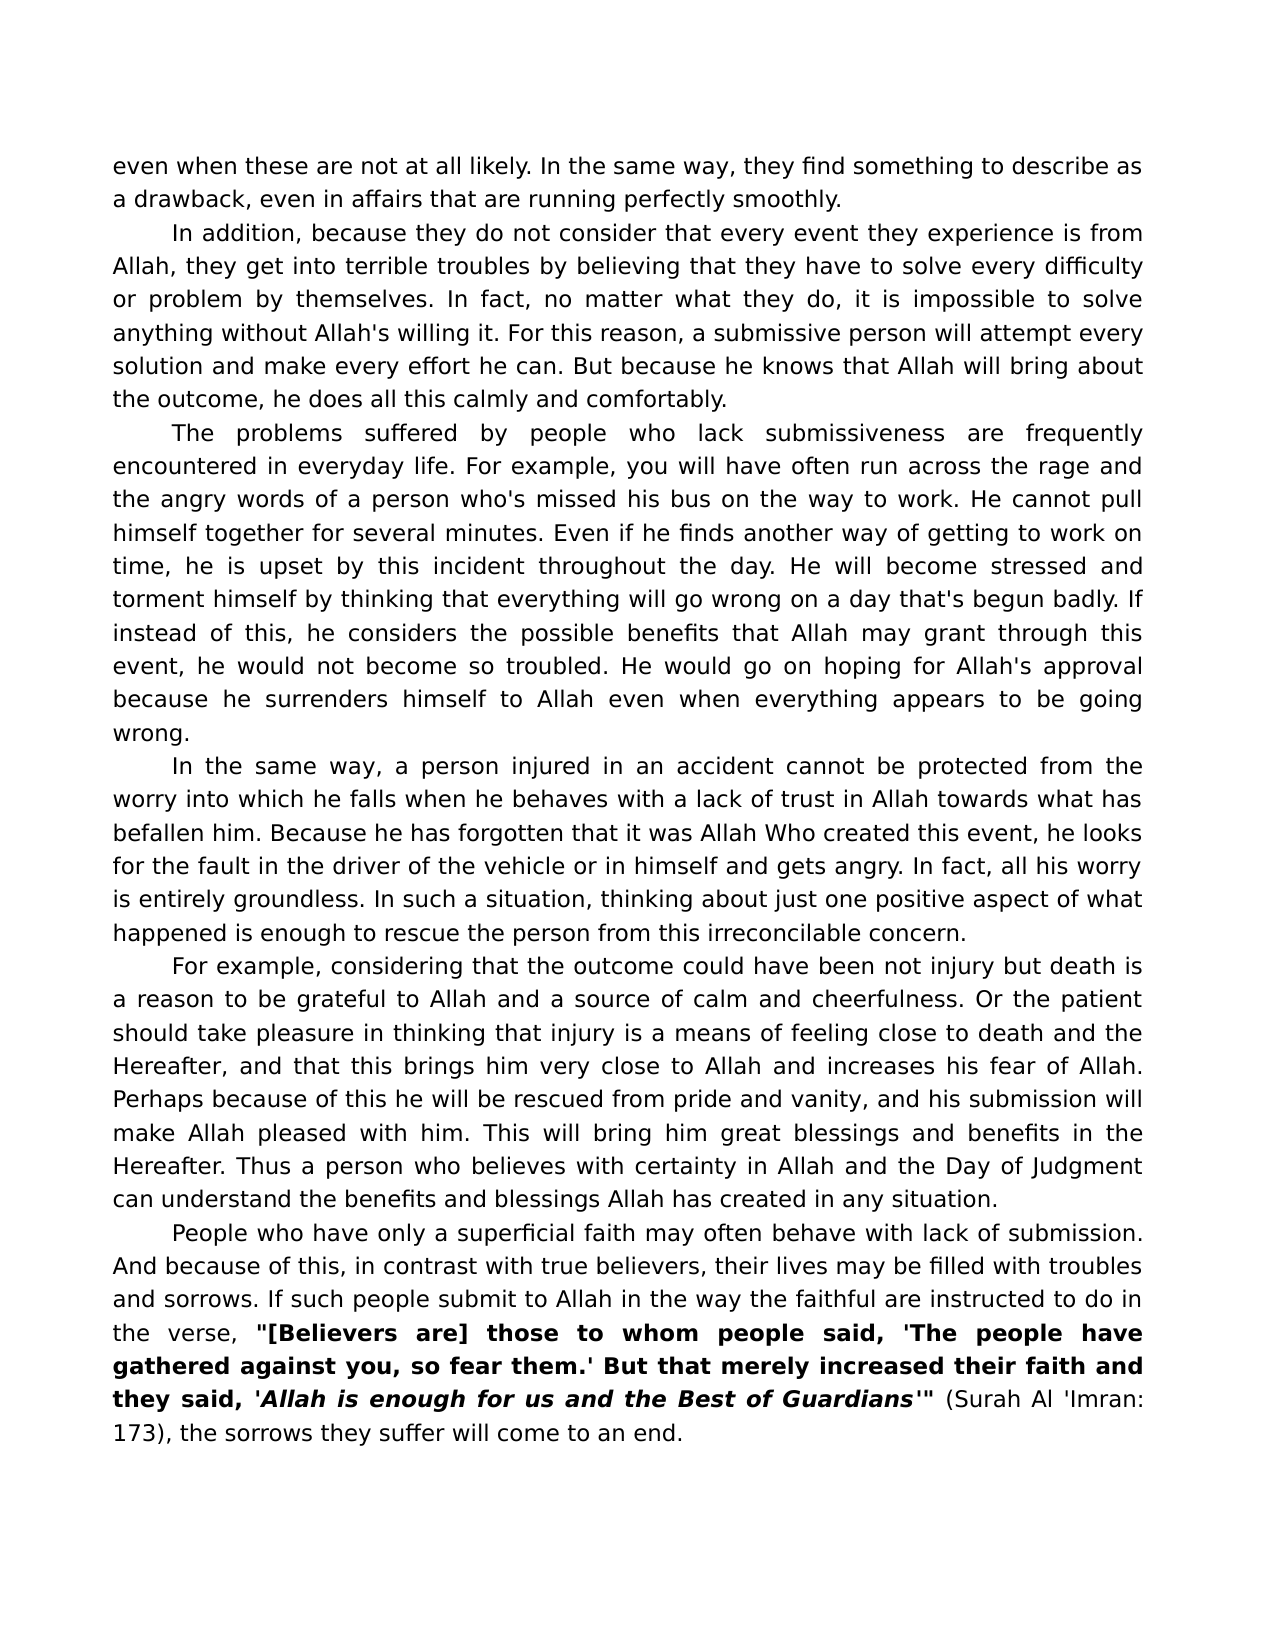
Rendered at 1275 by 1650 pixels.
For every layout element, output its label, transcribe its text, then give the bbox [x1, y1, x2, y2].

text People who have only a superficial faith may often behave with lack of submission. And because of this, in contrast with true believers, their lives may be filled with troubles and sorrows. If such people submit to Allah in the way the faithful are instructed to do in the verse, "[Believers are] those to whom people said, 'The people have gathered against you, so fear them.' But that merely increased their faith and they said, 'Allah is enough for us and the Best of Guardians'" (Surah Al 'Imran: 173), the sorrows they suffer will come to an end. [112, 1214, 1145, 1448]
text For example, considering that the outcome could have been not injury but death is a reason to be grateful to Allah and a source of calm and cheerfulness. Or the patient should take pleasure in thinking that injury is a means of feeling close to death and the Hereafter, and that this brings him very close to Allah and increases his fear of Allah. Perhaps because of this he will be rescued from pride and vanity, and his submission will make Allah pleased with him. This will bring him great blessings and benefits in the Hereafter. Thus a person who believes with certainty in Allah and the Day of Judgment can understand the benefits and blessings Allah has created in any situation. [112, 948, 1145, 1214]
text The problems suffered by people who lack submissiveness are frequently encountered in everyday life. For example, you will have often run across the rage and the angry words of a person who's missed his bus on the way to work. He cannot pull himself together for several minutes. Even if he finds another way of getting to work on time, he is upset by this incident throughout the day. He will become stressed and torment himself by thinking that everything will go wrong on a day that's begun badly. If instead of this, he considers the possible benefits that Allah may grant through this event, he would not become so troubled. He would go on hoping for Allah's approval because he surrenders himself to Allah even when everything appears to be going wrong. [112, 414, 1145, 748]
text In the same way, a person injured in an accident cannot be protected from the worry into which he falls when he behaves with a lack of trust in Allah towards what has befallen him. Because he has forgotten that it was Allah Who created this event, he looks for the fault in the driver of the vehicle or in himself and gets angry. In fact, all his worry is entirely groundless. In such a situation, thinking about just one positive aspect of what happened is enough to rescue the person from this irreconcilable concern. [112, 748, 1145, 948]
text even when these are not at all likely. In the same way, they find something to describe as a drawback, even in affairs that are running perfectly smoothly. [112, 148, 1145, 214]
text In addition, because they do not consider that every event they experience is from Allah, they get into terrible troubles by believing that they have to solve every difficulty or problem by themselves. In fact, no matter what they do, it is impossible to solve anything without Allah's willing it. For this reason, a submissive person will attempt every solution and make every effort he can. But because he knows that Allah will bring about the outcome, he does all this calmly and comfortably. [112, 214, 1145, 414]
